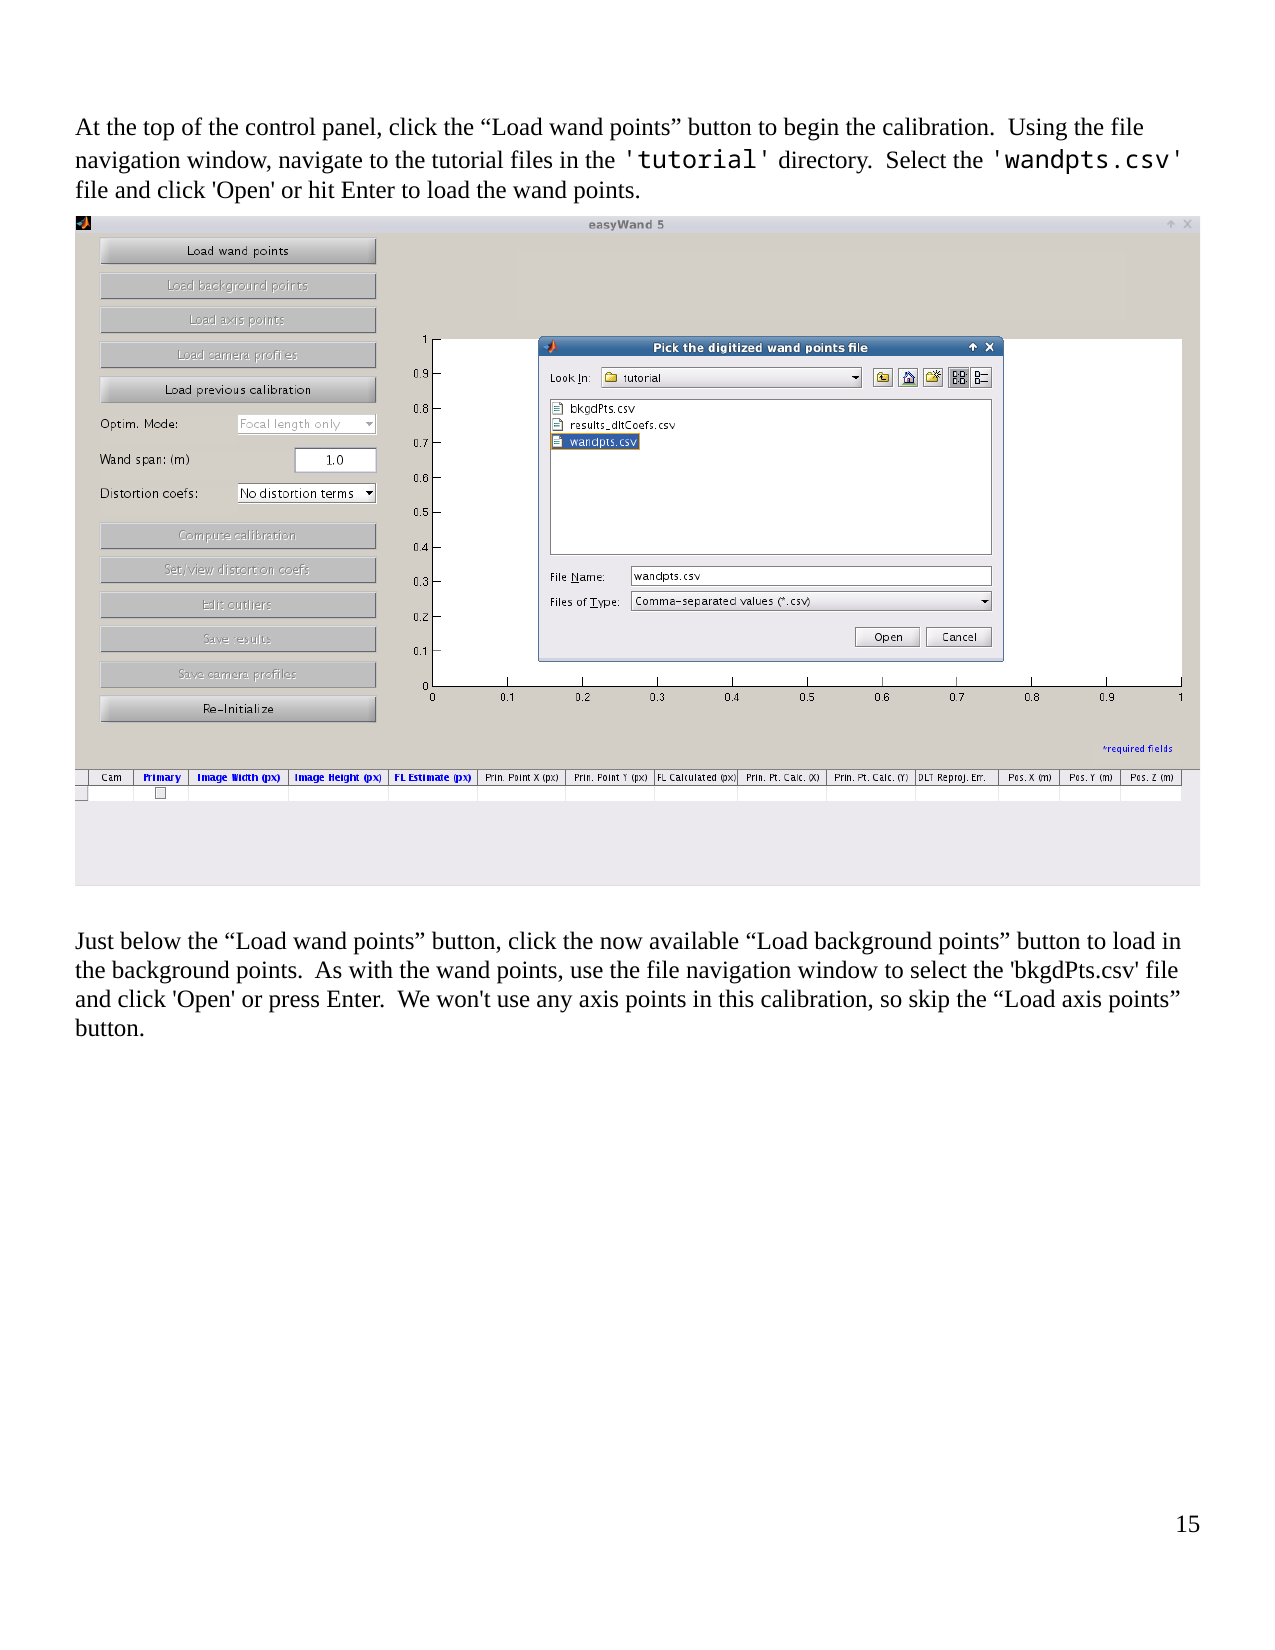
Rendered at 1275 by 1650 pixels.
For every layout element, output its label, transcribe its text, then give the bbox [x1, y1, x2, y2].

picture [75, 216, 1200, 886]
list At the top of the control panel, click the “Load wand points” button to begin the calibration. Using the file navigation window, navigate to the tutorial files in the 'tutorial' directory. Select the 'wandpts.csv' file and click 'Open' or hit Enter to load the wand points. [75, 112, 1200, 204]
text Just below the “Load wand points” button, click the now available “Load background points” button to load in the background points. As with the wand points, use the file navigation window to select the 'bkgdPts.csv' file and click 'Open' or press Enter. We won't use any axis points in this calibration, so skip the “Load axis points” button. [75, 926, 1200, 1041]
